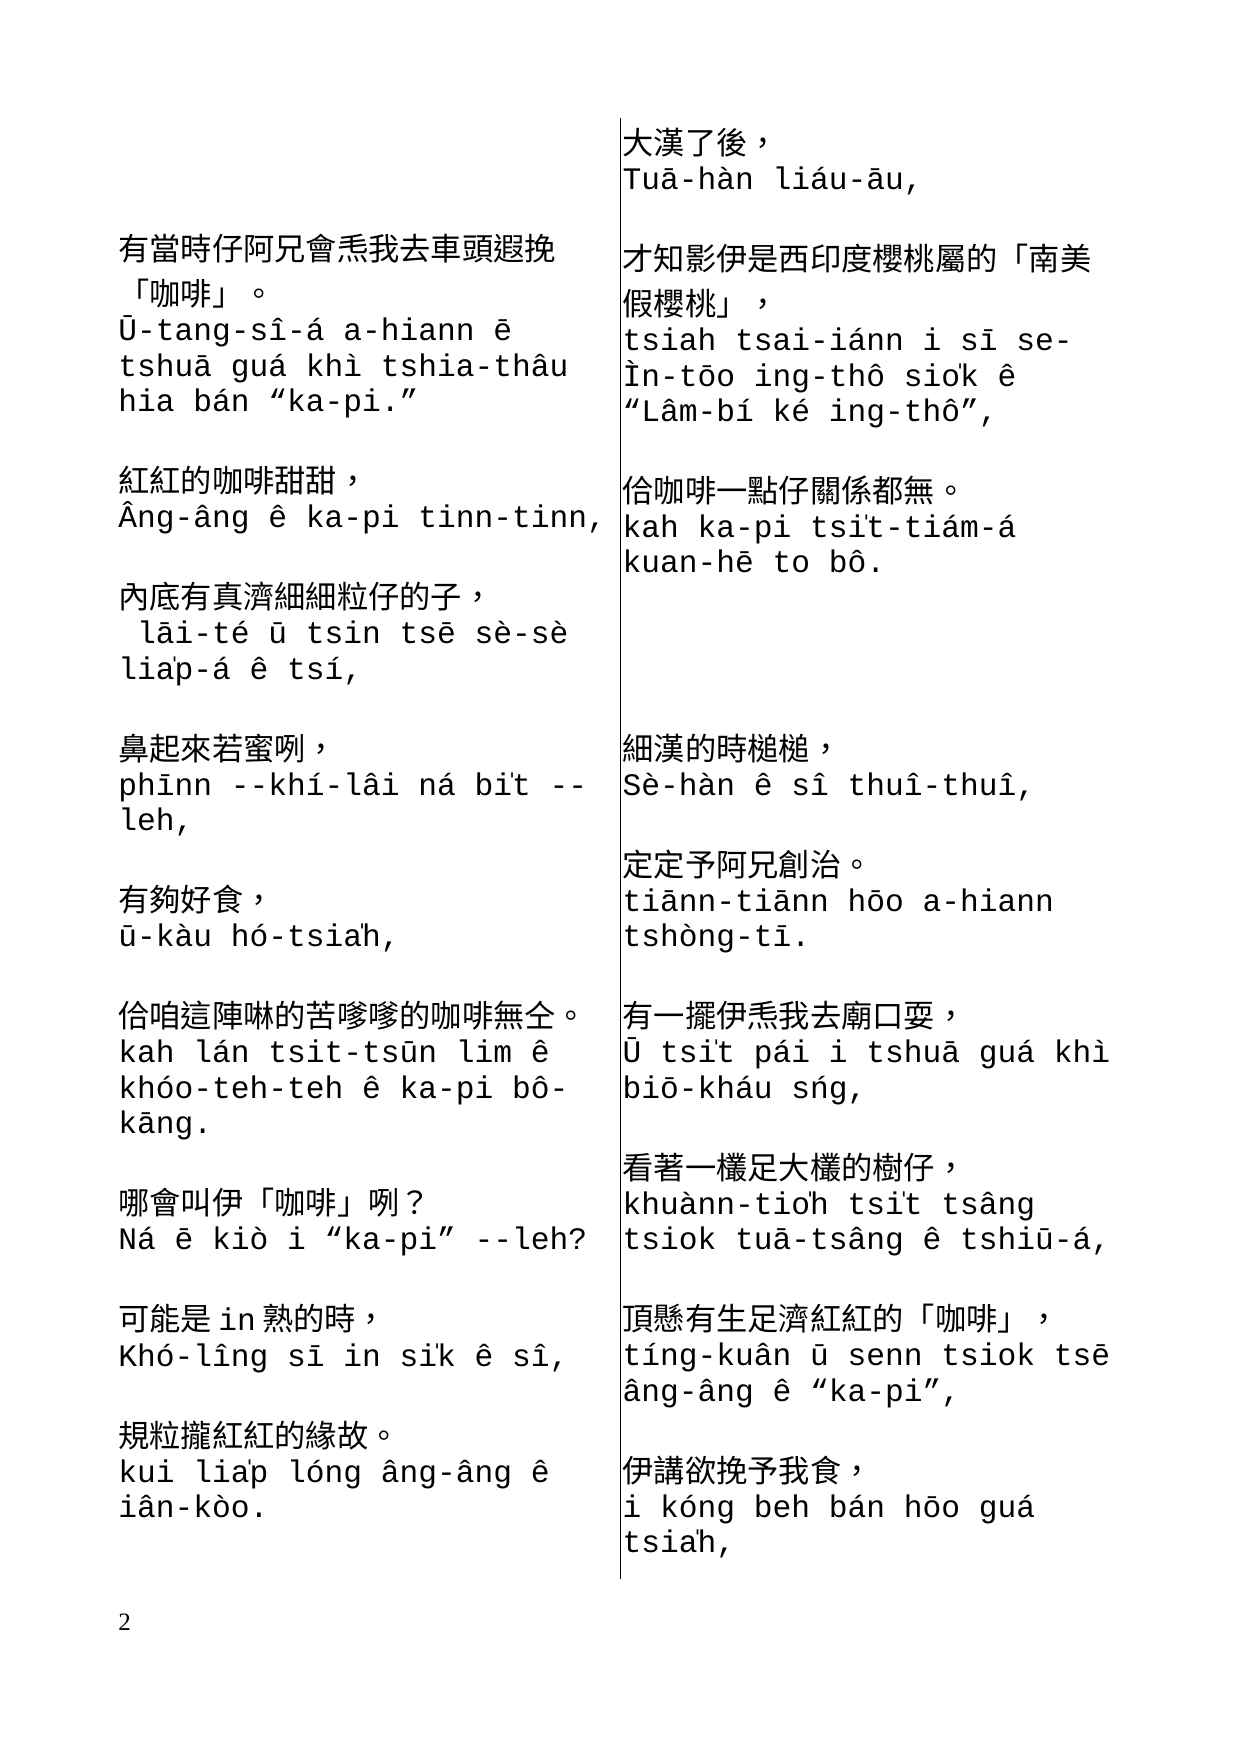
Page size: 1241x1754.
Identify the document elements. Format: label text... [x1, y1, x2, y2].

text 頂懸有生足濟紅紅的「咖啡」， [622, 1294, 1122, 1339]
text 看著一欉足大欉的樹仔， [622, 1143, 1122, 1188]
text 佮咱這陣啉的苦嗲嗲的咖啡無仝。 [118, 991, 618, 1037]
text 紅紅的咖啡甜甜， [118, 456, 618, 502]
text tíng-kuân ū senn tsiok tsē âng-âng ê “ka-pi”, [622, 1339, 1122, 1410]
text 內底有真濟細細粒仔的子， [118, 572, 618, 618]
text Ū tsi̍t pái i tshuā guá khì biō-kháu sńg, [622, 1037, 1122, 1107]
text 可能是in熟的時， [118, 1294, 618, 1340]
text Âng-âng ê ka-pi tinn-tinn, [118, 502, 618, 537]
text khuànn-tio̍h tsi̍t tsâng tsiok tuā-tsâng ê tshiū-á, [622, 1188, 1122, 1259]
text 鼻起來若蜜咧， [118, 724, 618, 769]
text tsiah tsai-iánn i sī se-Ìn-tōo ing-thô sio̍k ê “Lâm-bí ké ing-thô”, [622, 324, 1122, 431]
text 佮咖啡一點仔關係都無。 [622, 466, 1122, 511]
text Tuā-hàn liáu-āu, [622, 163, 1122, 199]
text Sè-hàn ê sî thuî-thuî, [622, 769, 1122, 804]
text 哪會叫伊「咖啡」咧？ [118, 1178, 618, 1223]
text Ná ē kiò i “ka-pi” --leh? [118, 1223, 618, 1259]
text 大漢了後， [622, 118, 1122, 163]
text 定定予阿兄創治。 [622, 840, 1122, 885]
text phīnn --khí-lâi ná bi̍t --leh, [118, 769, 618, 840]
text i kóng beh bán hōo guá tsia̍h, [622, 1491, 1122, 1562]
text tiānn-tiānn hōo a-hiann tshòng-tī. [622, 885, 1122, 956]
text 才知影伊是西印度櫻桃屬的「南美假櫻桃」， [622, 234, 1122, 324]
text ū-kàu hó-tsia̍h, [118, 921, 618, 956]
text lāi-té ū tsin tsē sè-sè lia̍p-á ê tsí, [118, 618, 618, 688]
text 有一擺伊𤆬我去廟口耍， [622, 991, 1122, 1037]
text 伊講欲挽予我食， [622, 1446, 1122, 1491]
text kui lia̍p lóng âng-âng ê iân-kòo. [118, 1456, 618, 1527]
text Khó-lîng sī in si̍k ê sî, [118, 1340, 618, 1375]
text kah ka-pi tsi̍t-tiám-á kuan-hē to bô. [622, 511, 1122, 582]
text 細漢的時槌槌， [622, 724, 1122, 769]
text Ū-tang-sî-á a-hiann ē tshuā guá khì tshia-thâu hia bán “ka-pi.” [118, 315, 618, 421]
text 規粒攏紅紅的緣故。 [118, 1411, 618, 1456]
text kah lán tsit-tsūn lim ê khóo-teh-teh ê ka-pi bô-kāng. [118, 1037, 618, 1143]
text 有夠好食， [118, 875, 618, 921]
text 有當時仔阿兄會𤆬我去車頭遐挽「咖啡」。 [118, 224, 618, 315]
